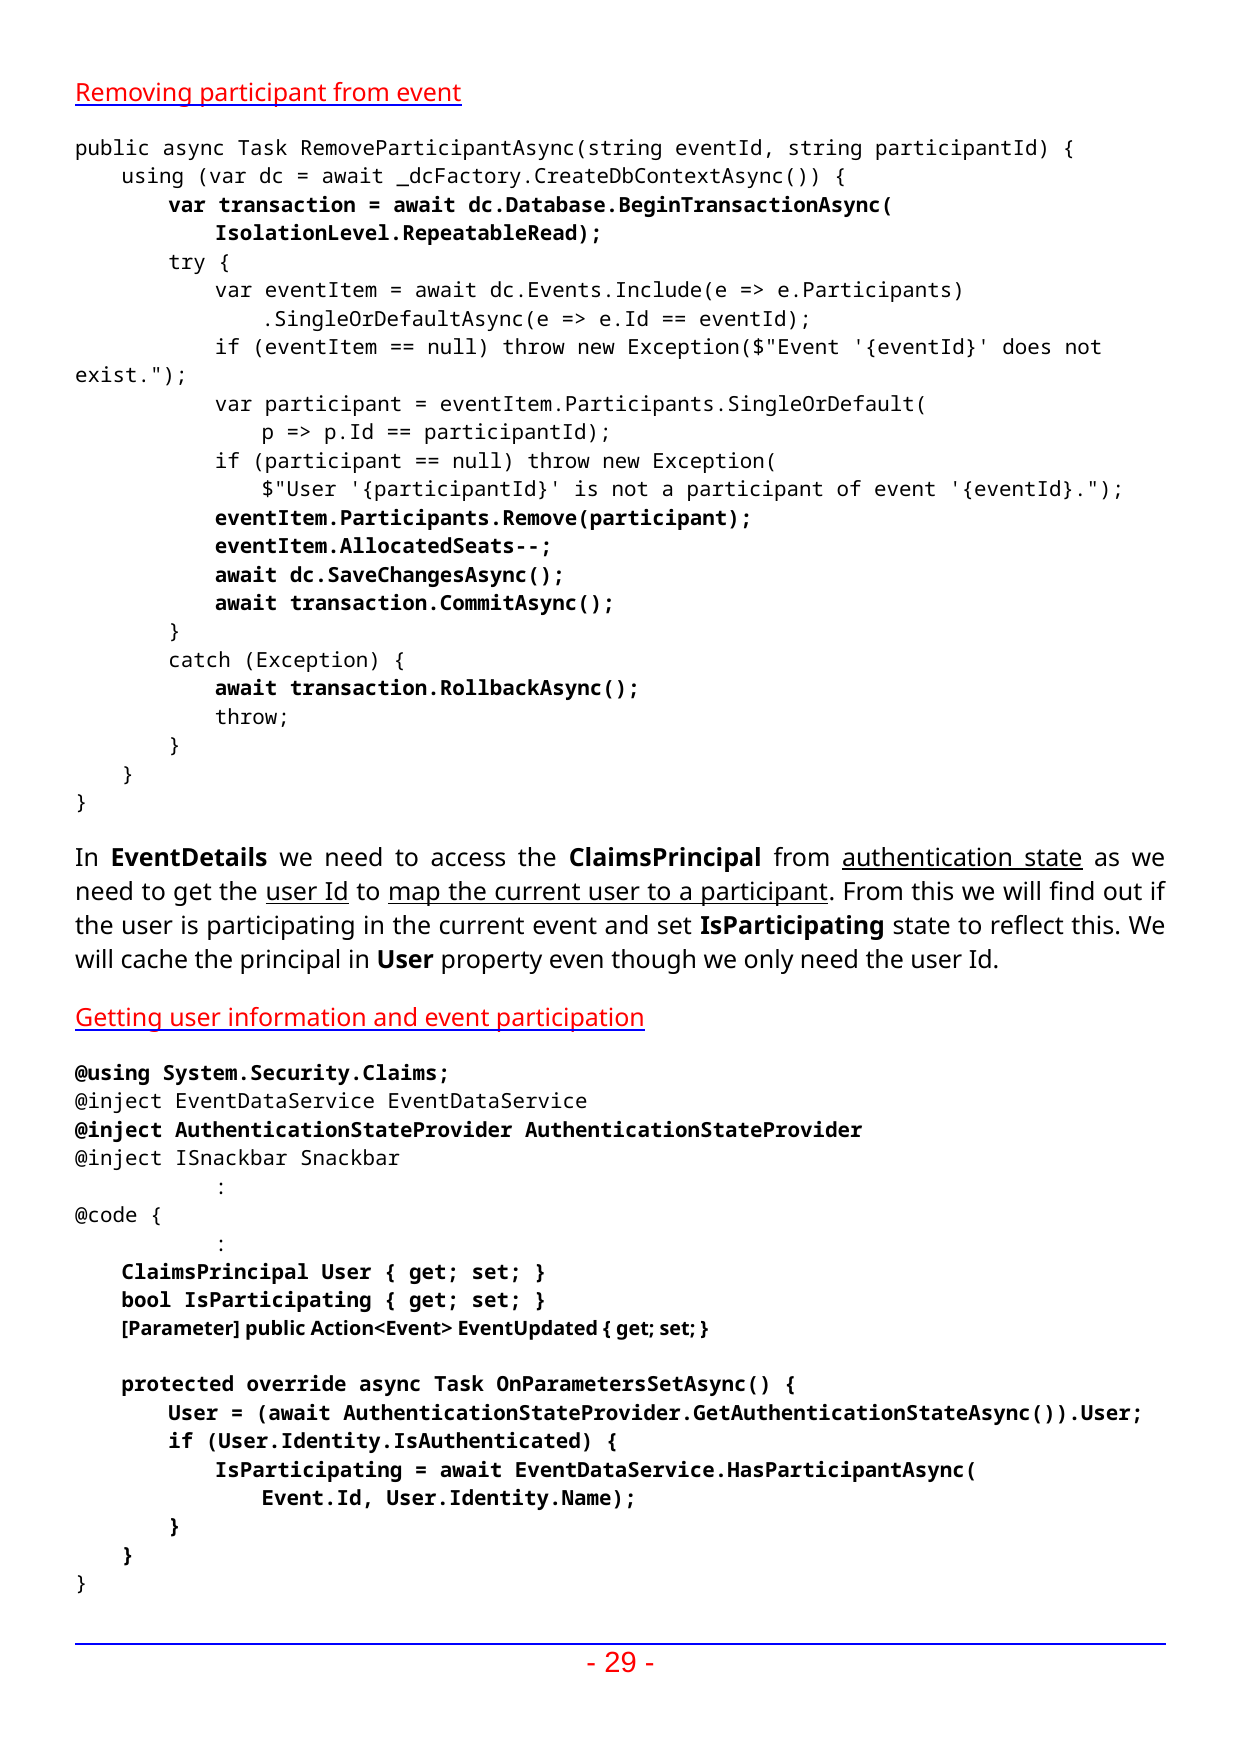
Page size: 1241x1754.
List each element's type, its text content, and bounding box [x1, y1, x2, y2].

text IsolationLevel.RepeatableRead); [75, 218, 1166, 247]
text Removing participant from event [75, 75, 1166, 109]
text using (var dc = await _dcFactory.CreateDbContextAsync()) { [75, 162, 1166, 190]
text [Parameter] public Action<Event> EventUpdated { get; set; } [75, 1314, 1166, 1341]
text In EventDetails we need to access the ClaimsPrincipal from authentication state as we need to get the user Id to map the current user to a participant. From this we will find out if the user is participating in the current event and set IsParticipating state to reflect this. We will cache the principal in User property even though we only need the user Id. [75, 840, 1166, 976]
text } [75, 1540, 1166, 1568]
text var participant = eventItem.Participants.SingleOrDefault( [75, 389, 1166, 417]
text IsParticipating = await EventDataService.HasParticipantAsync( [75, 1455, 1166, 1483]
text if (User.Identity.IsAuthenticated) { [75, 1426, 1166, 1455]
text if (participant == null) throw new Exception( [75, 446, 1166, 474]
text await transaction.CommitAsync(); [75, 588, 1166, 617]
text } [75, 1568, 1166, 1597]
text p => p.Id == participantId); [75, 417, 1166, 446]
text } [75, 730, 1166, 759]
text $"User '{participantId}' is not a participant of event '{eventId}."); [75, 474, 1166, 503]
text var eventItem = await dc.Events.Include(e => e.Participants) [75, 275, 1166, 304]
text } [75, 1512, 1166, 1540]
text catch (Exception) { [75, 645, 1166, 673]
text @inject AuthenticationStateProvider AuthenticationStateProvider [75, 1115, 1166, 1143]
text bool IsParticipating { get; set; } [75, 1286, 1166, 1314]
text protected override async Task OnParametersSetAsync() { [75, 1369, 1166, 1398]
text } [75, 617, 1166, 645]
text await dc.SaveChangesAsync(); [75, 560, 1166, 588]
text Event.Id, User.Identity.Name); [75, 1483, 1166, 1512]
text var transaction = await dc.Database.BeginTransactionAsync( [75, 190, 1166, 218]
text Getting user information and event participation [75, 1000, 1166, 1034]
text User = (await AuthenticationStateProvider.GetAuthenticationStateAsync()).User; [75, 1398, 1166, 1426]
text try { [75, 247, 1166, 275]
text @inject EventDataService EventDataService [75, 1087, 1166, 1115]
text eventItem.Participants.Remove(participant); [75, 503, 1166, 531]
text eventItem.AllocatedSeats--; [75, 531, 1166, 560]
text @using System.Security.Claims; [75, 1058, 1166, 1087]
text @code { [75, 1200, 1166, 1229]
text } [75, 759, 1166, 787]
text } [75, 787, 1166, 816]
text : [75, 1229, 1166, 1257]
text await transaction.RollbackAsync(); [75, 673, 1166, 702]
text public async Task RemoveParticipantAsync(string eventId, string participantId) { [75, 133, 1166, 162]
text @inject ISnackbar Snackbar [75, 1143, 1166, 1172]
text .SingleOrDefaultAsync(e => e.Id == eventId); [75, 304, 1166, 332]
text throw; [75, 702, 1166, 730]
text ClaimsPrincipal User { get; set; } [75, 1257, 1166, 1286]
text if (eventItem == null) throw new Exception($"Event '{eventId}' does not exist."); [75, 332, 1166, 389]
text : [75, 1172, 1166, 1200]
